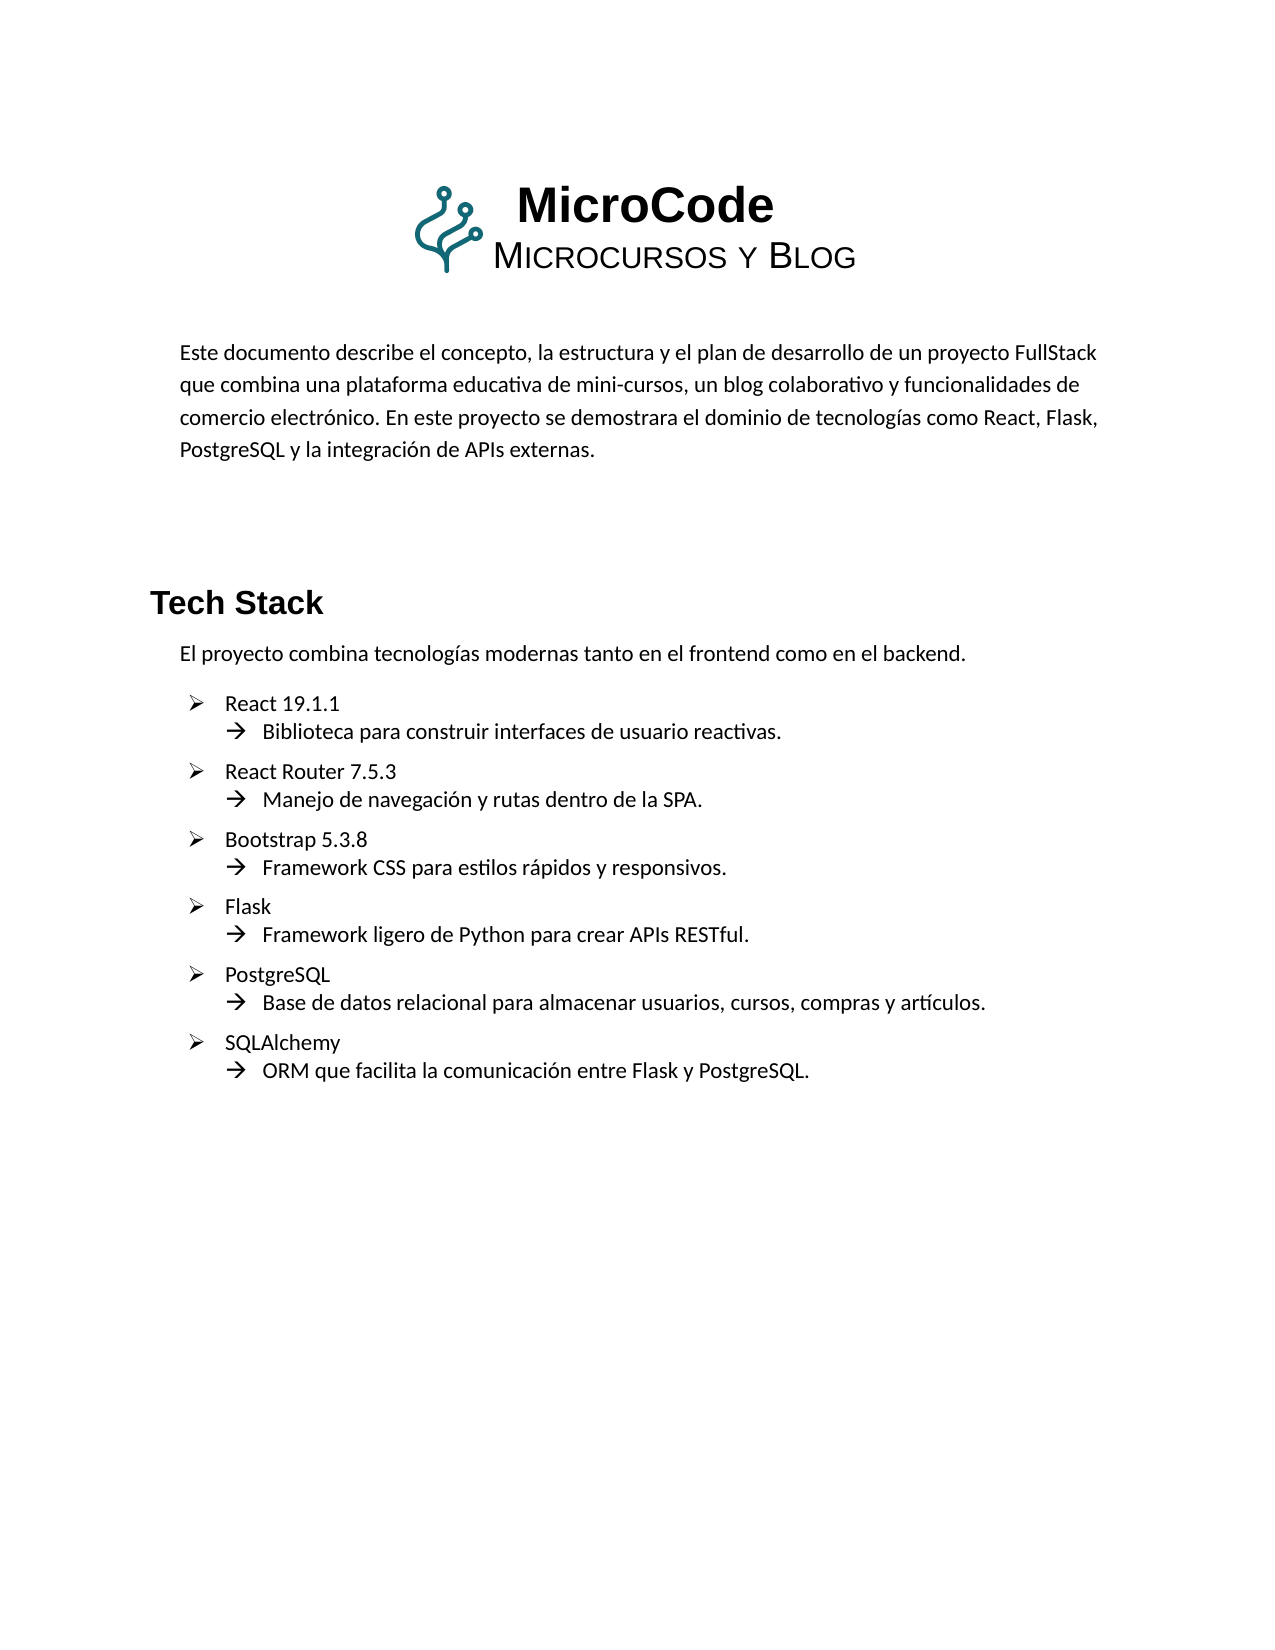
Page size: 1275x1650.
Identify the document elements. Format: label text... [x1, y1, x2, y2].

list Framework ligero de Python para crear APIs RESTful. [225, 921, 1125, 948]
list SQLAlchemy [187, 1028, 1125, 1056]
picture [408, 276, 485, 283]
list React 19.1.1 [187, 689, 1125, 717]
list Base de datos relacional para almacenar usuarios, cursos, compras y artículos. [225, 988, 1125, 1016]
list Framework CSS para estilos rápidos y responsivos. [225, 853, 1125, 881]
list PostgreSQL [187, 960, 1125, 988]
list Manejo de navegación y rutas dentro de la SPA. [225, 785, 1125, 813]
subtitle Tech Stack [150, 583, 1125, 621]
list ORM que facilita la comunicación entre Flask y PostgreSQL. [225, 1056, 1125, 1084]
list Flask [187, 892, 1125, 921]
subtitle Microcursos y Blog [150, 233, 1125, 276]
list Bootstrap 5.3.8 [187, 825, 1125, 853]
text El proyecto combina tecnologías modernas tanto en el frontend como en el backend. [179, 639, 1125, 667]
text Este documento describe el concepto, la estructura y el plan de desarrollo de un proyecto FullStack que combina una plataforma educativa de mini-cursos, un blog colaborativo y funcionalidades de comercio electrónico. En este proyecto se demostrara el dominio de tecnologías como React, Flask, PostgreSQL y la integración de APIs externas. [179, 338, 1125, 463]
title MicroCode [150, 176, 1125, 233]
list Biblioteca para construir interfaces de usuario reactivas. [225, 717, 1125, 745]
list React Router 7.5.3 [187, 757, 1125, 785]
